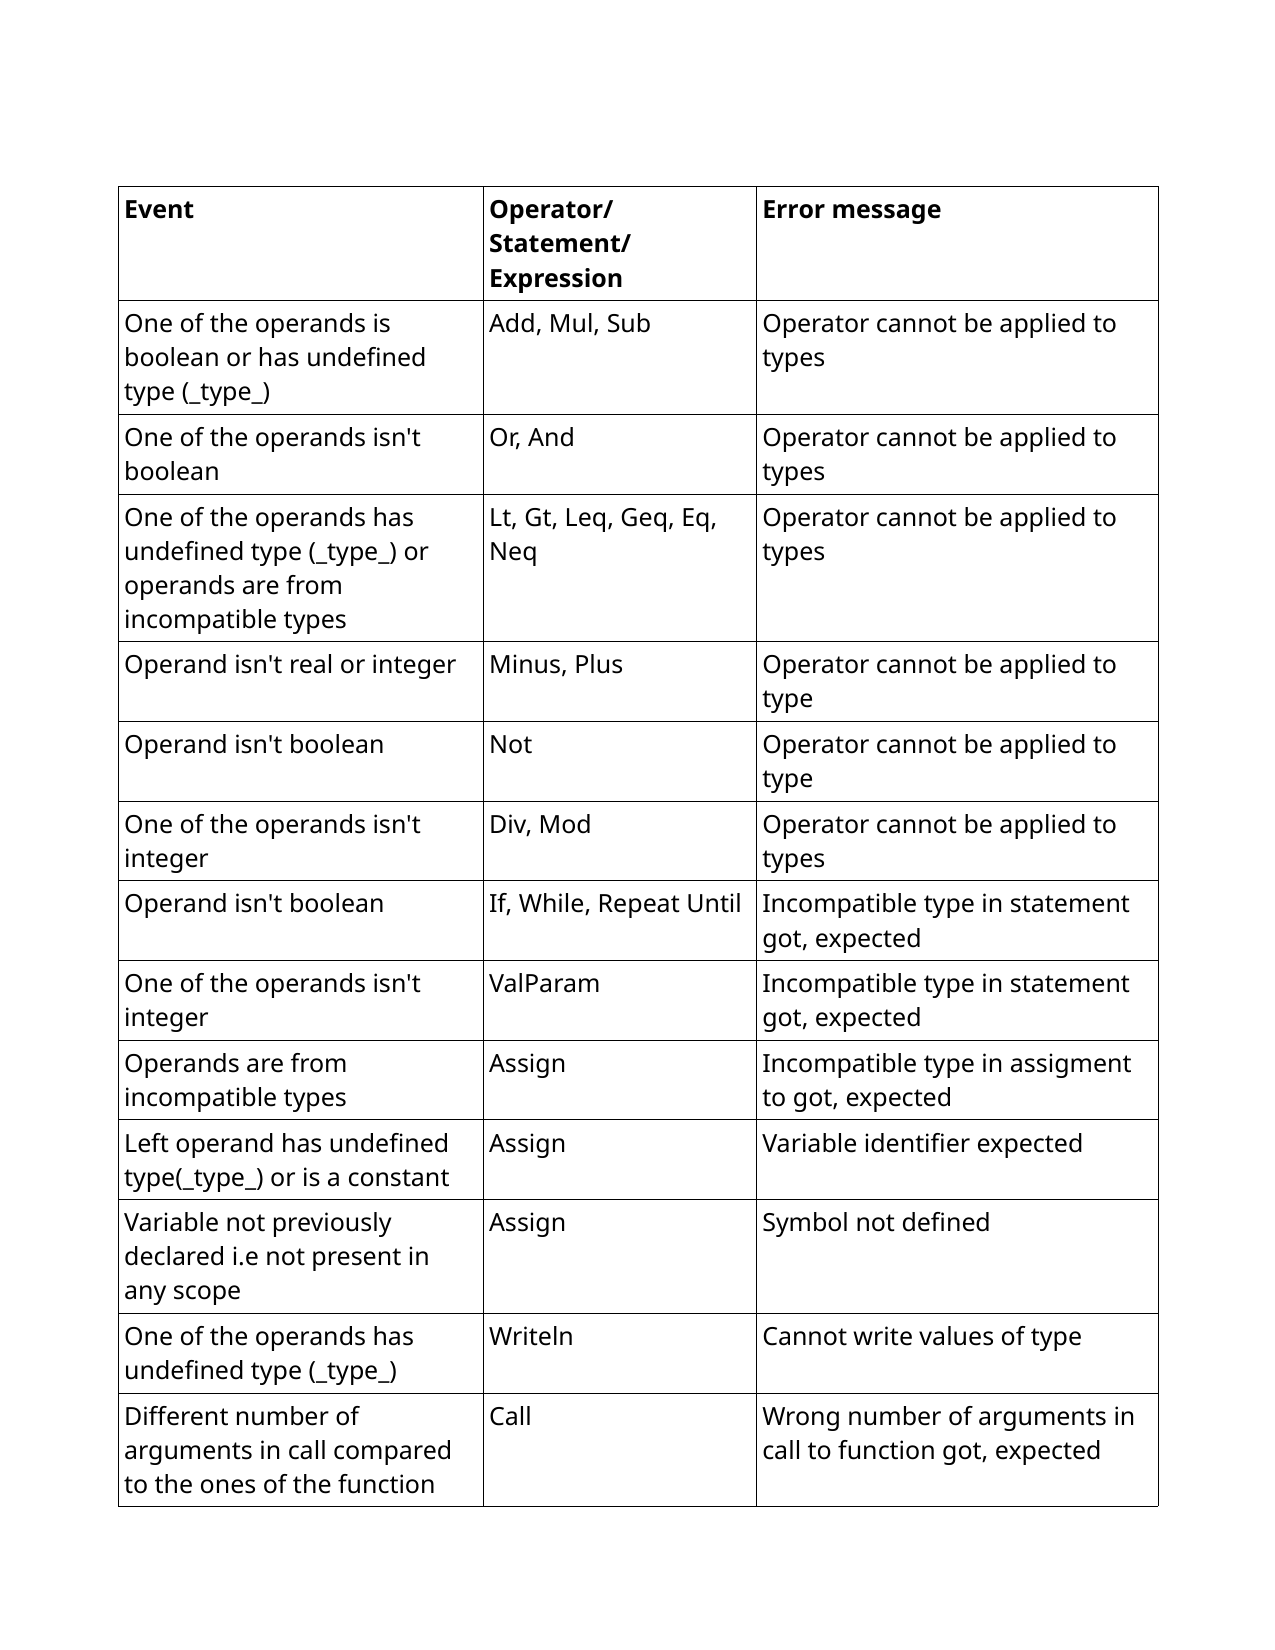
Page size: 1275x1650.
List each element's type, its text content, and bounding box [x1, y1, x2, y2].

table_cell Wrong number of arguments in call to function got, expected [757, 1394, 1158, 1506]
table_cell Operand isn't boolean [119, 722, 483, 801]
table_cell Not [484, 722, 756, 801]
table_cell Div, Mod [484, 802, 756, 880]
table_cell Symbol not defined [757, 1200, 1158, 1313]
table_cell Operator cannot be applied to type [757, 722, 1158, 801]
table_cell ValParam [484, 961, 756, 1040]
table_cell Add, Mul, Sub [484, 301, 756, 414]
table_cell Call [484, 1394, 756, 1506]
table_cell Assign [484, 1200, 756, 1313]
table_cell Lt, Gt, Leq, Geq, Eq, Neq [484, 495, 756, 641]
table_cell Operator cannot be applied to types [757, 495, 1158, 641]
table_cell Variable identifier expected [757, 1120, 1158, 1199]
table_cell One of the operands has undefined type (_type_) or operands are from incompatible types [119, 495, 483, 641]
table_header Error message [757, 187, 1158, 300]
table_cell One of the operands isn't boolean [119, 415, 483, 493]
table_cell Operator cannot be applied to types [757, 301, 1158, 414]
table_cell One of the operands isn't integer [119, 961, 483, 1040]
table_cell Assign [484, 1120, 756, 1199]
table_cell One of the operands is boolean or has undefined type (_type_) [119, 301, 483, 414]
table_cell Different number of arguments in call compared to the ones of the function [119, 1394, 483, 1506]
table_cell Operand isn't boolean [119, 881, 483, 960]
table_cell One of the operands isn't integer [119, 802, 483, 880]
table_cell Minus, Plus [484, 642, 756, 721]
table_cell Operand isn't real or integer [119, 642, 483, 721]
table_cell Operator cannot be applied to types [757, 415, 1158, 493]
table_cell Incompatible type in statement got, expected [757, 961, 1158, 1040]
table_cell Cannot write values of type [757, 1314, 1158, 1392]
table_header Event [119, 187, 483, 300]
table_header Operator/Statement/Expression [484, 187, 756, 300]
table_cell If, While, Repeat Until [484, 881, 756, 960]
table_cell Incompatible type in assigment to got, expected [757, 1041, 1158, 1119]
table_cell Assign [484, 1041, 756, 1119]
table_cell Left operand has undefined type(_type_) or is a constant [119, 1120, 483, 1199]
table_cell Variable not previously declared i.e not present in any scope [119, 1200, 483, 1313]
table_cell One of the operands has undefined type (_type_) [119, 1314, 483, 1392]
table_cell Operator cannot be applied to type [757, 642, 1158, 721]
table_cell Operands are from incompatible types [119, 1041, 483, 1119]
table_cell Or, And [484, 415, 756, 493]
table_cell Incompatible type in statement got, expected [757, 881, 1158, 960]
table_cell Writeln [484, 1314, 756, 1392]
table_cell Operator cannot be applied to types [757, 802, 1158, 880]
